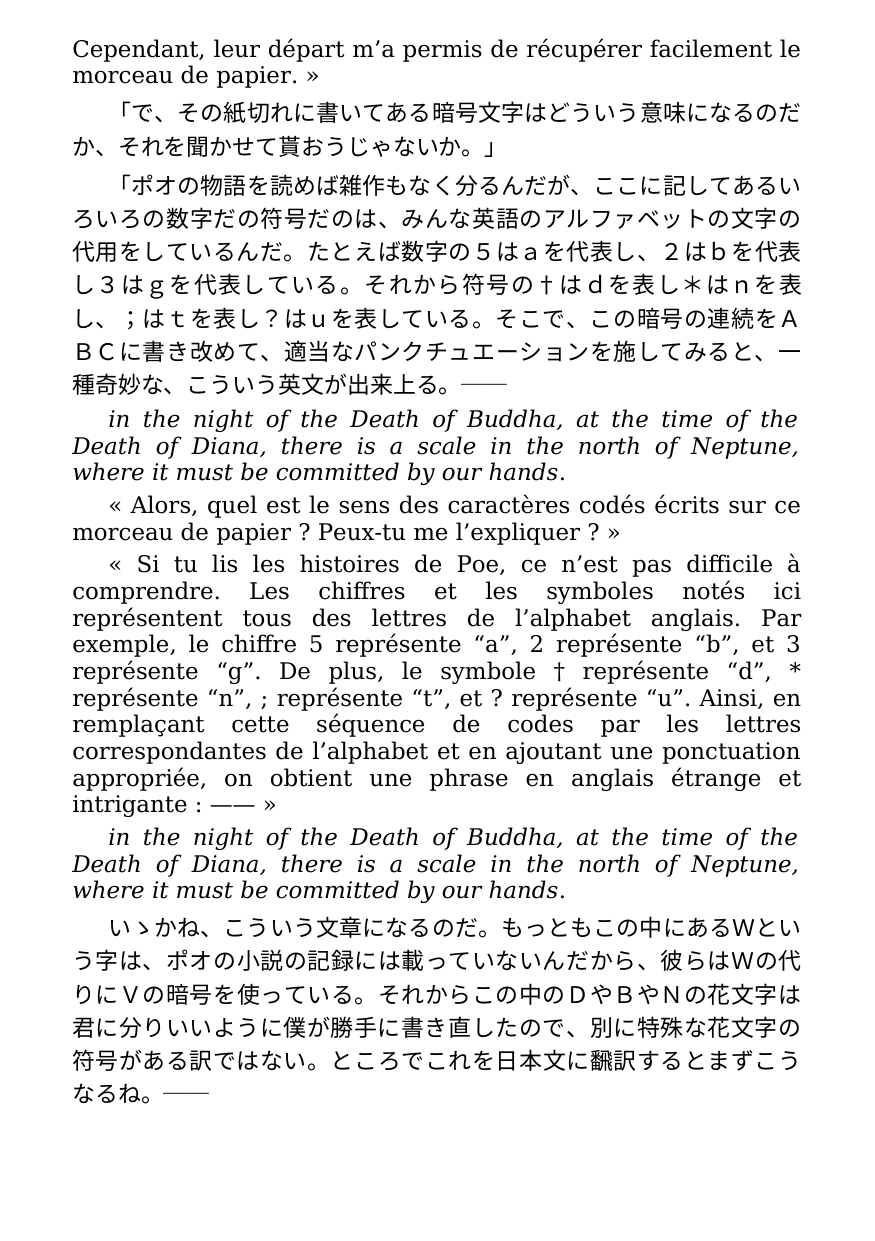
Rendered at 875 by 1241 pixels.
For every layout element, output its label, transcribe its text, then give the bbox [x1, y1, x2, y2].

text 「で、その紙切れに書いてある暗号文字はどういう意味になるのだか、それを聞かせて貰おうじゃないか。」 [72, 95, 802, 162]
text 「ポオの物語を読めば雑作もなく分るんだが、ここに記してあるいろいろの数字だの符号だのは、みんな英語のアルファベットの文字の代用をしているんだ。たとえば数字の５はａを代表し、２はｂを代表し３はｇを代表している。それから符号の†はｄを表し＊はｎを表し、；はｔを表し？はｕを表している。そこで、この暗号の連続をＡＢＣに書き改めて、適当なパンクチュエーションを施してみると、一種奇妙な、こういう英文が出来上る。── [72, 168, 802, 400]
text « Alors, quel est le sens des caractères codés écrits sur ce morceau de papier ? Peux-tu me l’expliquer ? » [72, 492, 802, 546]
text in the night of the Death of Buddha, at the time of the Death of Diana, there is a scale in the north of Neptune, where it must be committed by our hands. [72, 406, 802, 486]
text « Si tu lis les histoires de Poe, ce n’est pas difficile à comprendre. Les chiffres et les symboles notés ici représentent tous des lettres de l’alphabet anglais. Par exemple, le chiffre 5 représente “a”, 2 représente “b”, et 3 représente “g”. De plus, le symbole † représente “d”, * représente “n”, ; représente “t”, et ? représente “u”. Ainsi, en remplaçant cette séquence de codes par les lettres correspondantes de l’alphabet et en ajoutant une ponctuation appropriée, on obtient une phrase en anglais étrange et intrigante : —— » [72, 551, 802, 818]
text Cependant, leur départ m’a permis de récupérer facilement le morceau de papier. » [72, 36, 802, 89]
text いゝかね、こういう文章になるのだ。もっともこの中にあるＷという字は、ポオの小説の記録には載っていないんだから、彼らはＷの代りにＶの暗号を使っている。それからこの中のＤやＢやＮの花文字は君に分りいいように僕が勝手に書き直したので、別に特殊な花文字の符号がある訳ではない。ところでこれを日本文に飜訳するとまずこうなるね。── [72, 910, 802, 1109]
text in the night of the Death of Buddha, at the time of the Death of Diana, there is a scale in the north of Neptune, where it must be committed by our hands. [72, 824, 802, 904]
